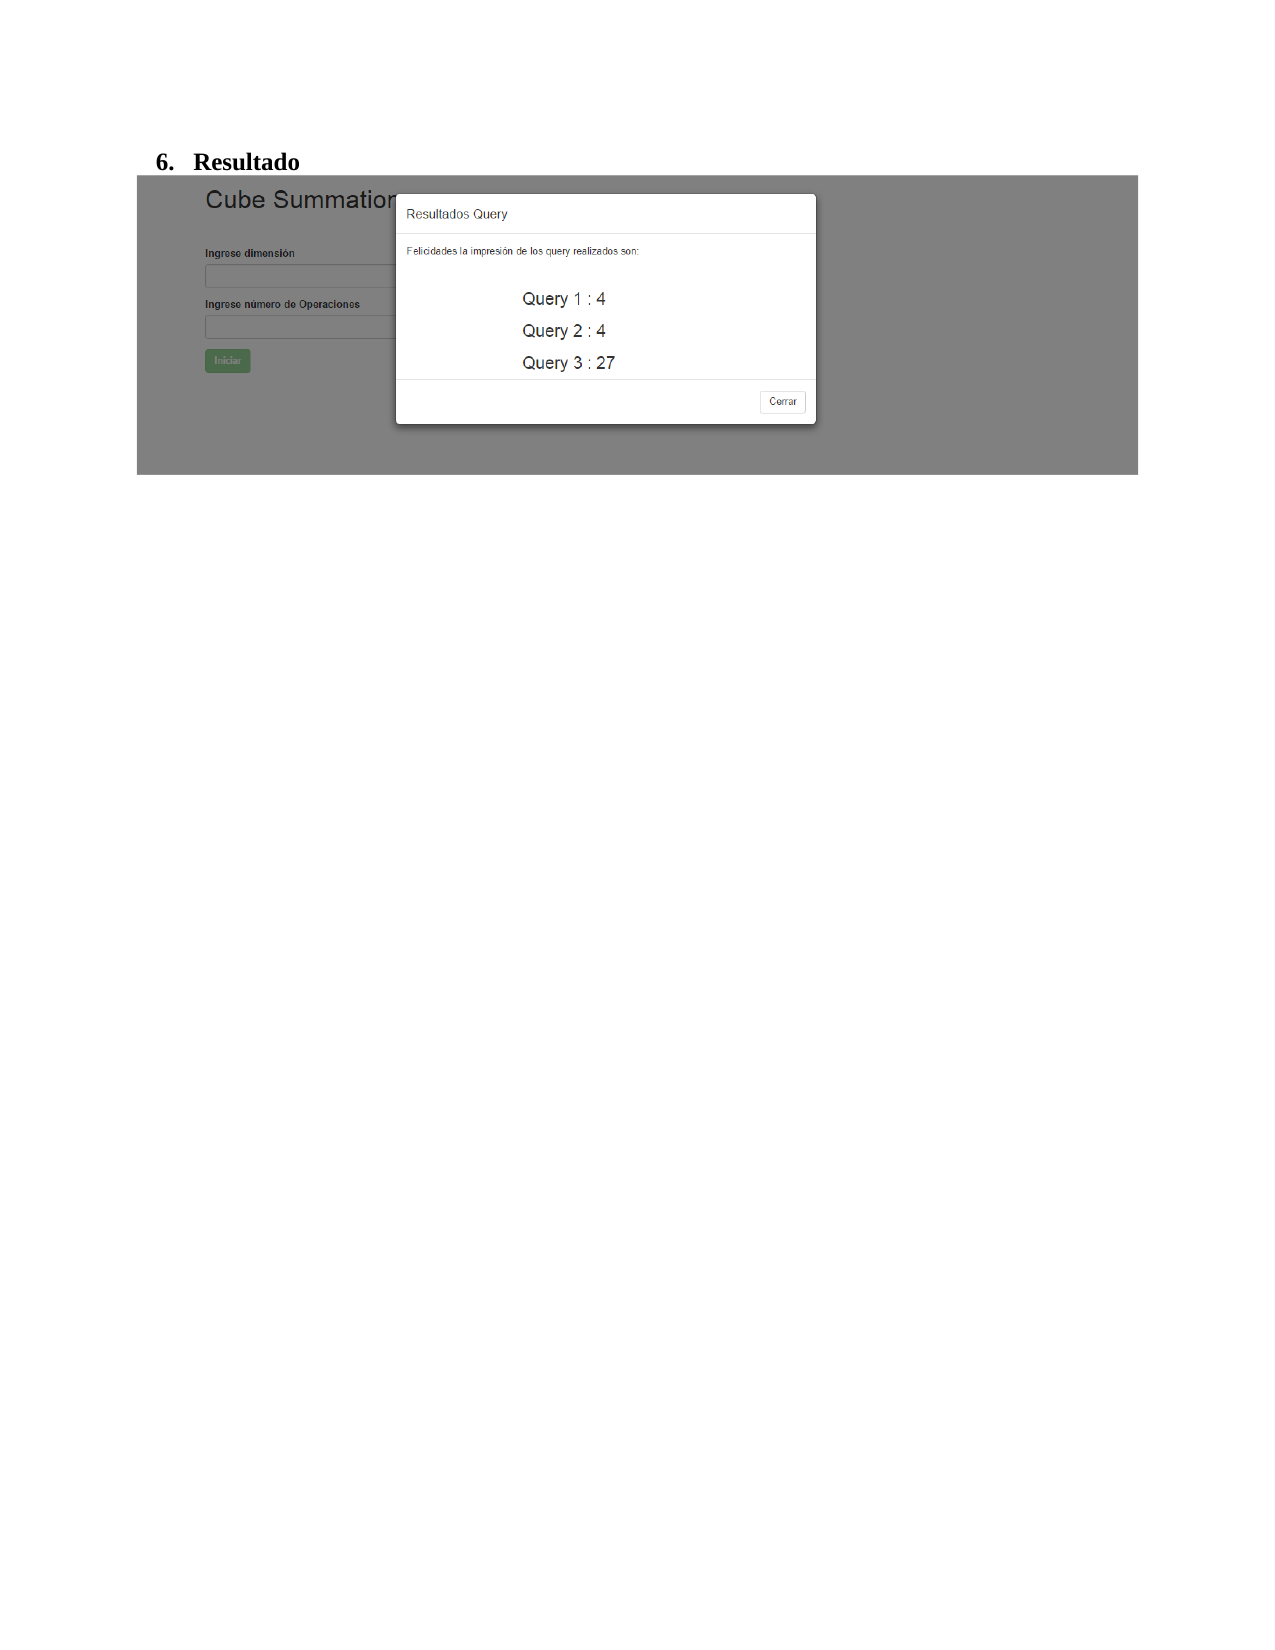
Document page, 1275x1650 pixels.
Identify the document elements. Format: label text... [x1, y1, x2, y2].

picture [136, 175, 1139, 475]
list Resultado [156, 147, 1157, 176]
